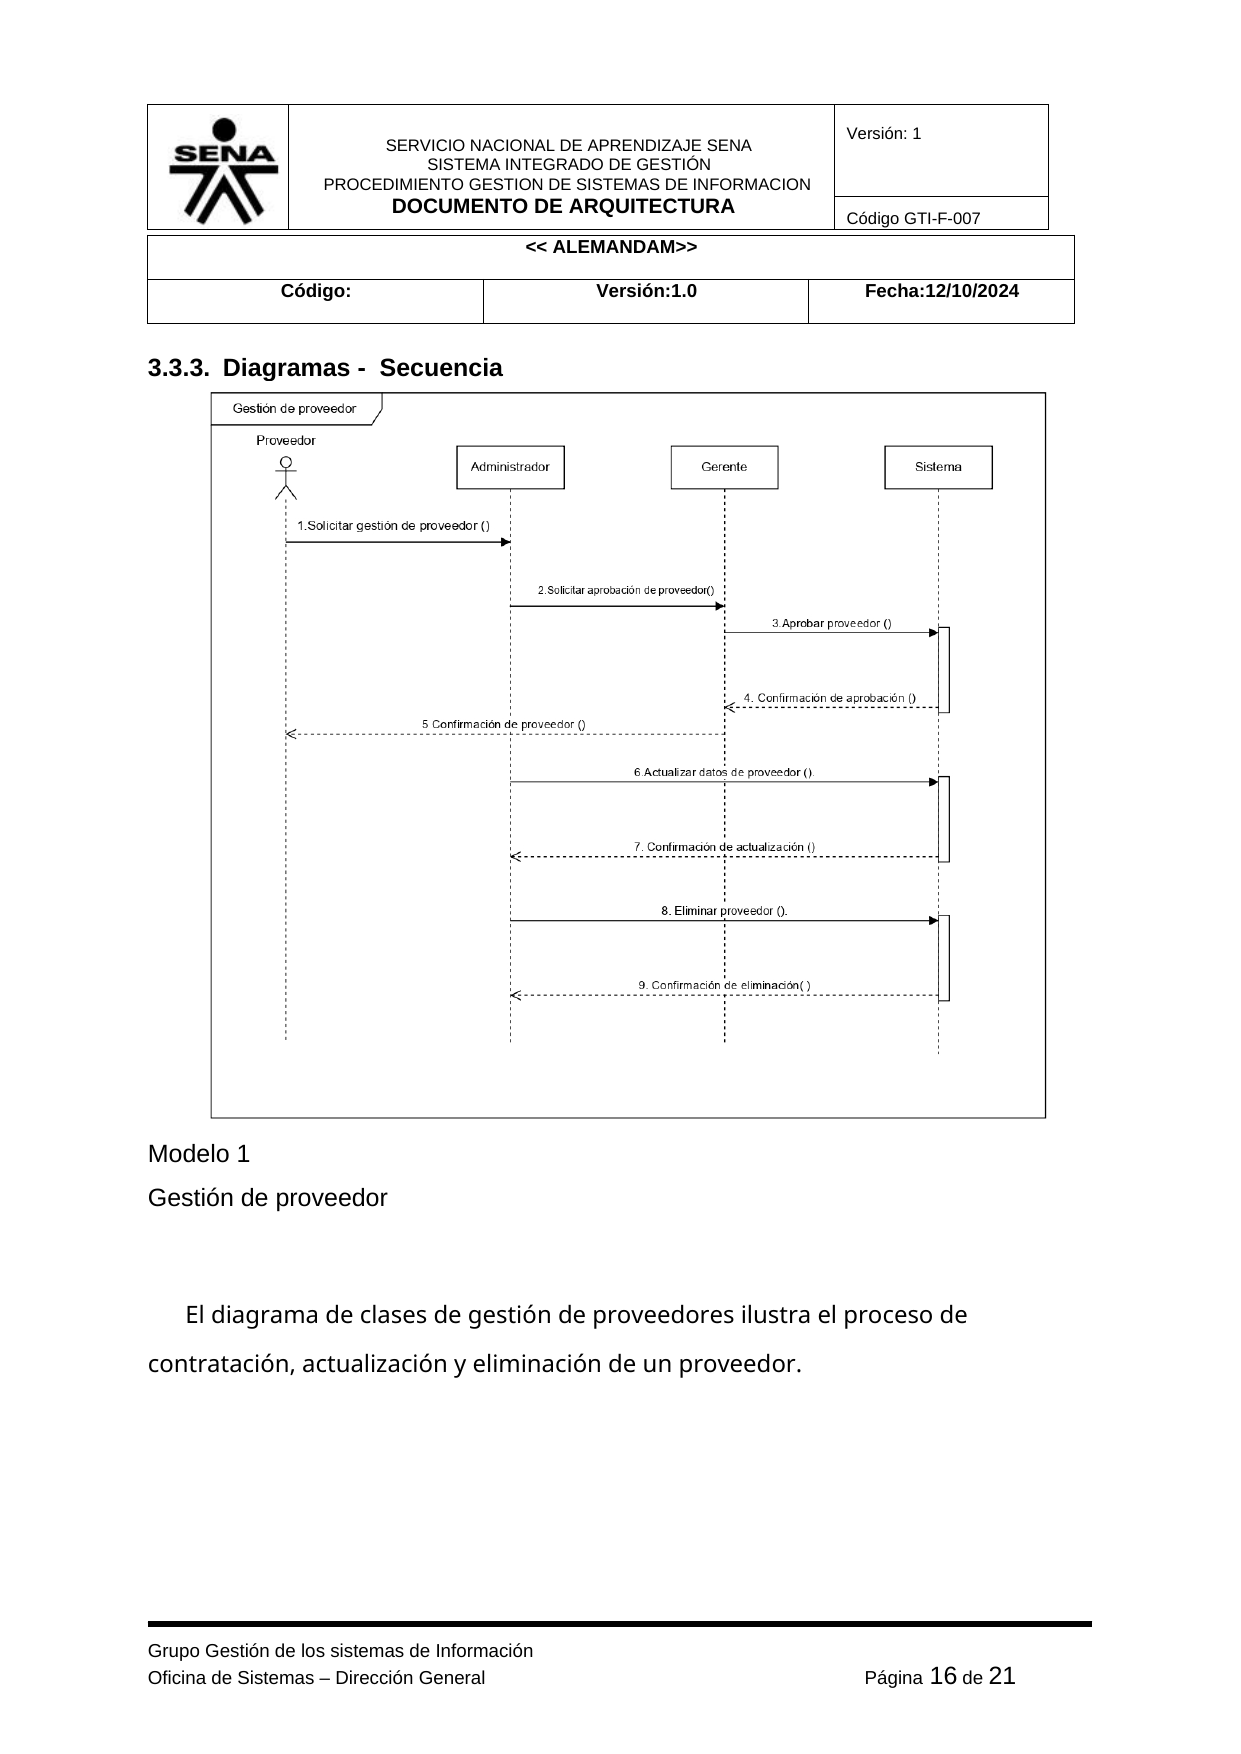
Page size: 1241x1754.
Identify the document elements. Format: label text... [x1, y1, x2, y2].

subtitle Diagramas - Secuencia [148, 353, 1092, 381]
picture [167, 114, 281, 229]
picture [147, 381, 1093, 1126]
text Gestión de proveedor [148, 1183, 1092, 1211]
text El diagrama de clases de gestión de proveedores ilustra el proceso de contratación, actualización y eliminación de un proveedor. [148, 1298, 1092, 1379]
text Modelo 1 [148, 1139, 1092, 1168]
